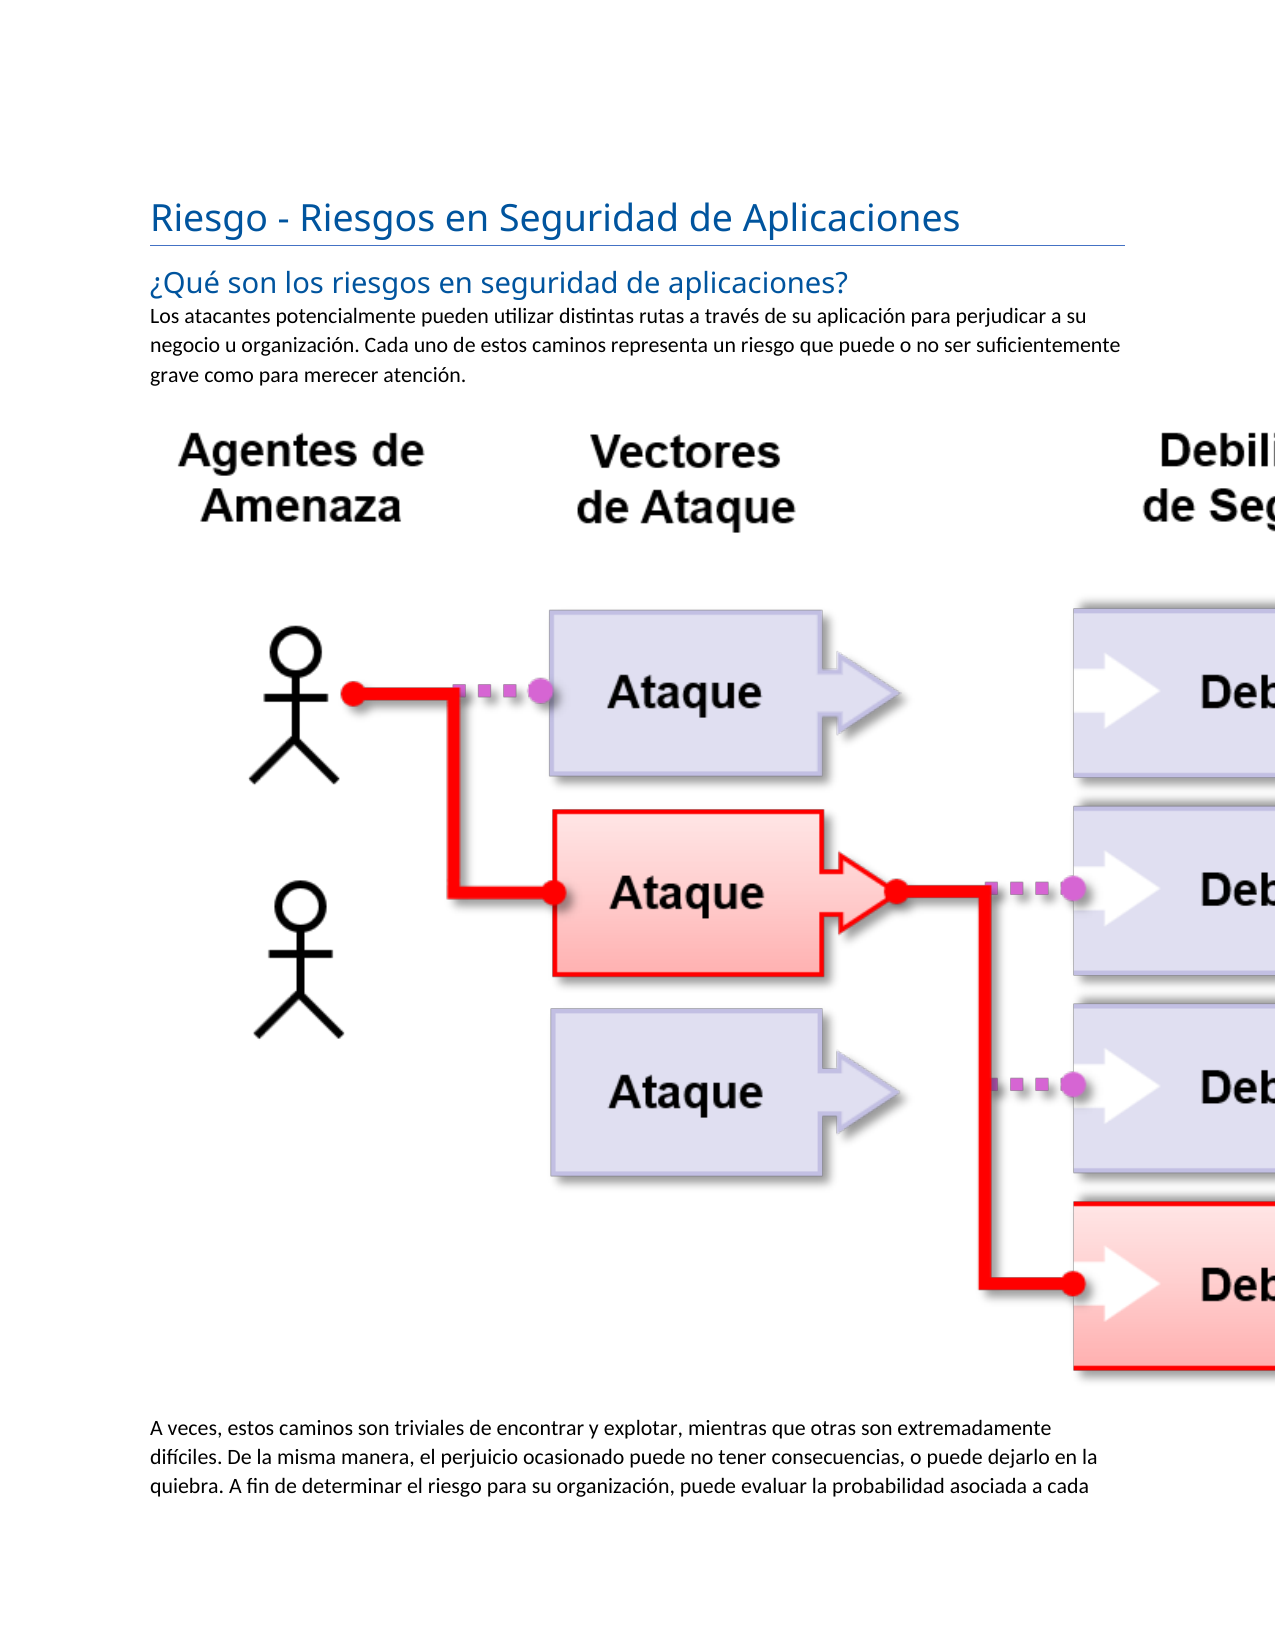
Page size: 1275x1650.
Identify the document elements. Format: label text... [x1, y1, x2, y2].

picture [150, 408, 1275, 1393]
text A veces, estos caminos son triviales de encontrar y explotar, mientras que otras son extremadamente difíciles. De la misma manera, el perjuicio ocasionado puede no tener consecuencias, o puede dejarlo en la quiebra. A fin de determinar el riesgo para su organización, puede evaluar la probabilidad asociada a cada [150, 1414, 1125, 1499]
subtitle Riesgo - Riesgos en Seguridad de Aplicaciones [150, 192, 1125, 245]
subtitle ¿Qué son los riesgos en seguridad de aplicaciones? [150, 262, 1125, 302]
text Los atacantes potencialmente pueden utilizar distintas rutas a través de su aplicación para perjudicar a su negocio u organización. Cada uno de estos caminos representa un riesgo que puede o no ser suficientemente grave como para merecer atención. [150, 302, 1125, 387]
